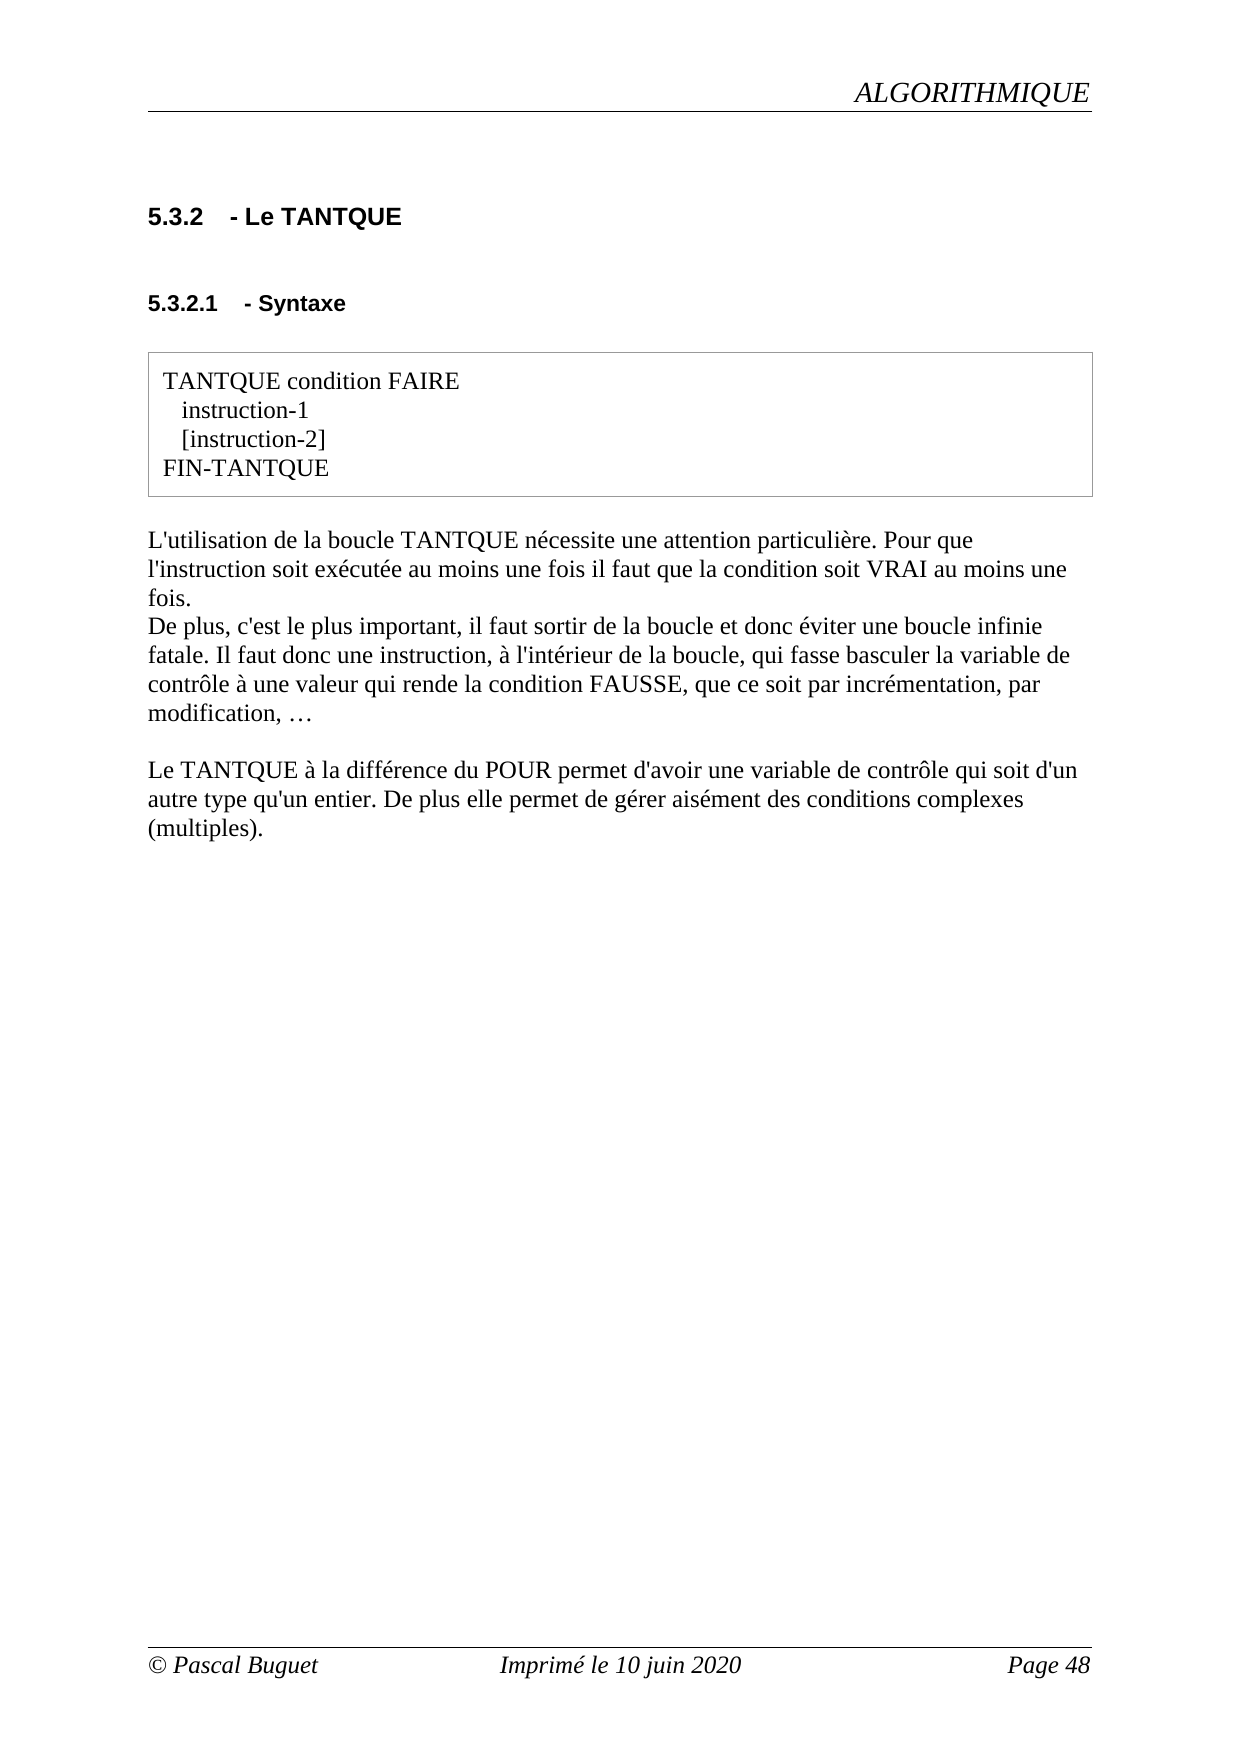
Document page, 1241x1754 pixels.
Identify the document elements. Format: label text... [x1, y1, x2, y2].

text instruction-1 [149, 380, 1092, 409]
subtitle - Le TANTQUE [148, 201, 1092, 230]
text TANTQUE condition FAIRE [149, 353, 1092, 380]
text Le TANTQUE à la différence du POUR permet d'avoir une variable de contrôle qui soit d'un autre type qu'un entier. De plus elle permet de gérer aisément des conditions complexes (multiples). [148, 755, 1092, 841]
text [instruction-2] [149, 409, 1092, 438]
text L'utilisation de la boucle TANTQUE nécessite une attention particulière. Pour que l'instruction soit exécutée au moins une fois il faut que la condition soit VRAI au moins une fois. [148, 525, 1092, 611]
subtitle - Syntaxe [148, 290, 1092, 317]
text FIN-TANTQUE [149, 438, 1092, 496]
text De plus, c'est le plus important, il faut sortir de la boucle et donc éviter une boucle infinie fatale. Il faut donc une instruction, à l'intérieur de la boucle, qui fasse basculer la variable de contrôle à une valeur qui rende la condition FAUSSE, que ce soit par incrémentation, par modification, … [148, 611, 1092, 726]
